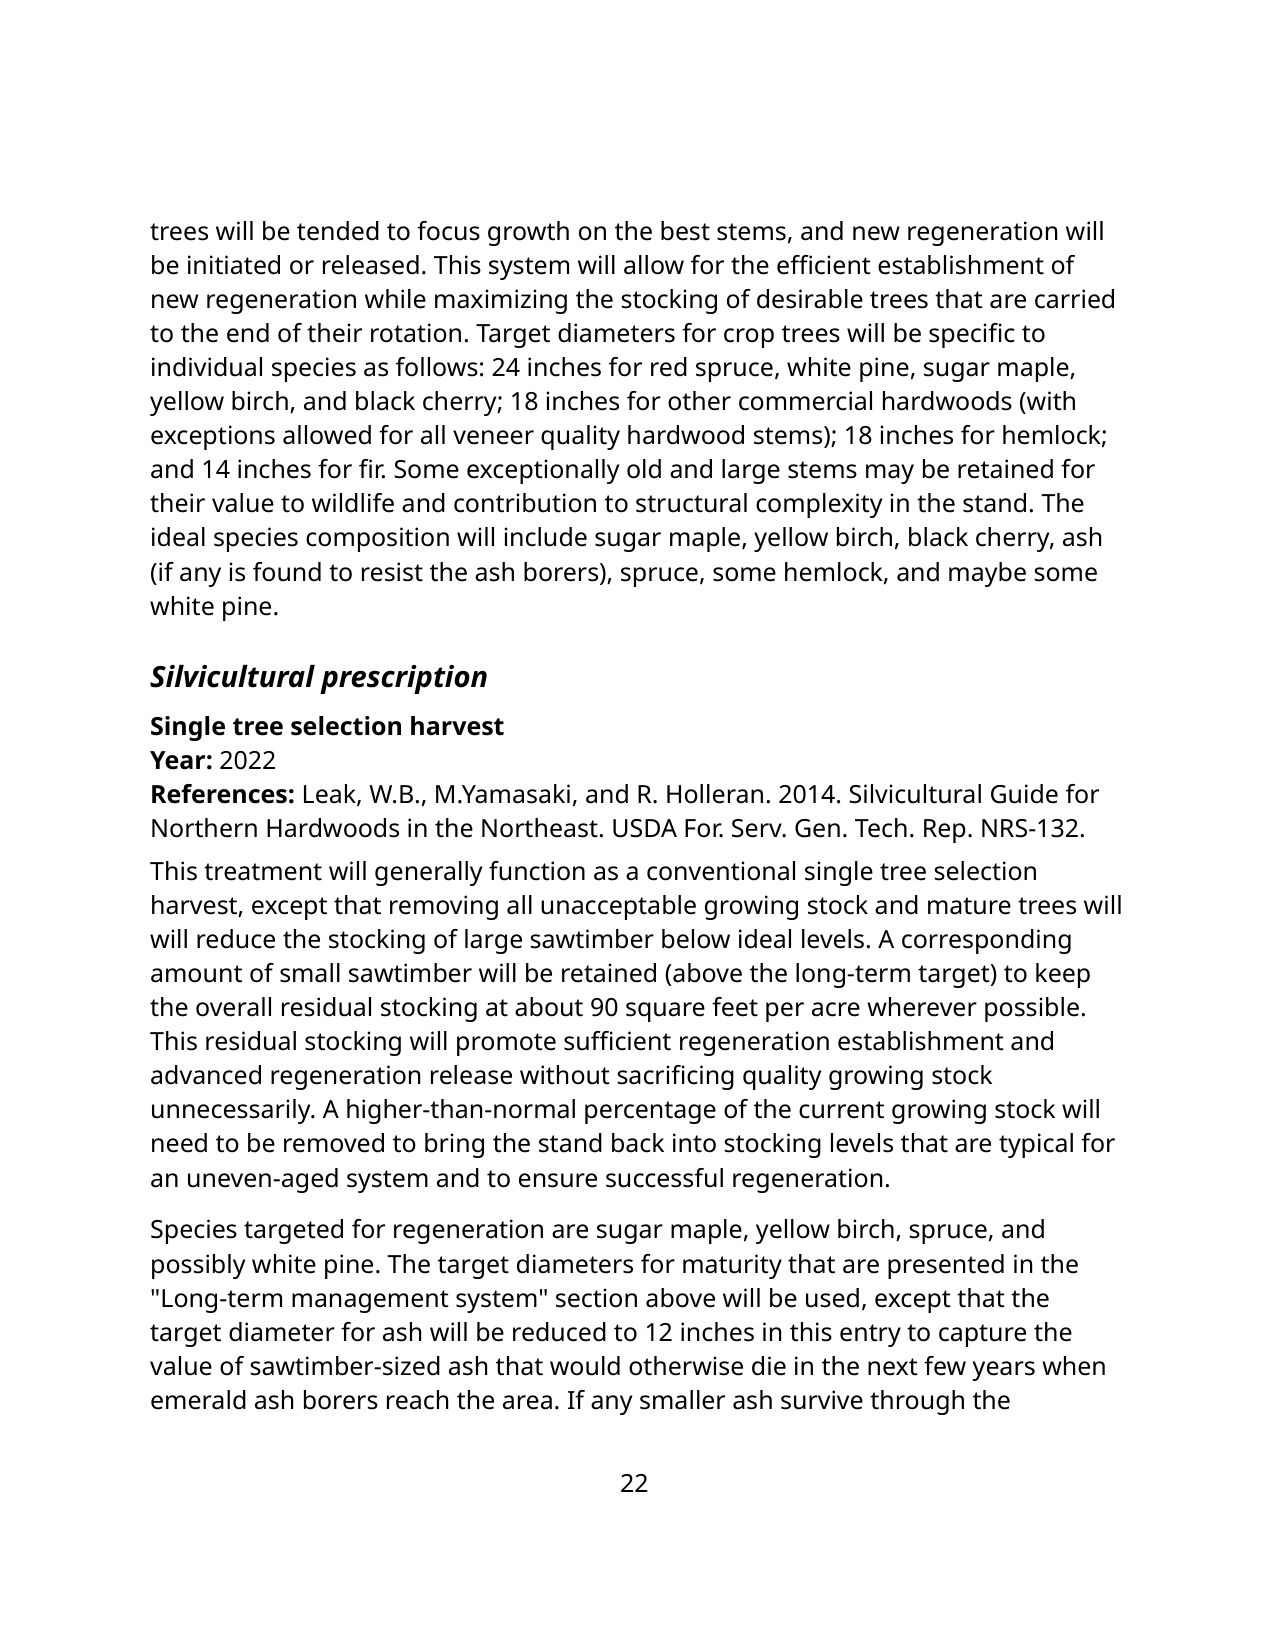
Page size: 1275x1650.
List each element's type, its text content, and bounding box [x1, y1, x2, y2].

text This treatment will generally function as a conventional single tree selection harvest, except that removing all unacceptable growing stock and mature trees will will reduce the stocking of large sawtimber below ideal levels. A corresponding amount of small sawtimber will be retained (above the long-term target) to keep the overall residual stocking at about 90 square feet per acre wherever possible. This residual stocking will promote sufficient regeneration establishment and advanced regeneration release without sacrificing quality growing stock unnecessarily. A higher-than-normal percentage of the current growing stock will need to be removed to bring the stand back into stocking levels that are typical for an uneven-aged system and to ensure successful regeneration. [150, 854, 1125, 1194]
text Species targeted for regeneration are sugar maple, yellow birch, spruce, and possibly white pine. The target diameters for maturity that are presented in the "Long-term management system" section above will be used, except that the target diameter for ash will be reduced to 12 inches in this entry to capture the value of sawtimber-sized ash that would otherwise die in the next few years when emerald ash borers reach the area. If any smaller ash survive through the [150, 1212, 1125, 1417]
text trees will be tended to focus growth on the best stems, and new regeneration will be initiated or released. This system will allow for the efficient establishment of new regeneration while maximizing the stocking of desirable trees that are carried to the end of their rotation. Target diameters for crop trees will be specific to individual species as follows: 24 inches for red spruce, white pine, sugar maple, yellow birch, and black cherry; 18 inches for other commercial hardwoods (with exceptions allowed for all veneer quality hardwood stems); 18 inches for hemlock; and 14 inches for fir. Some exceptionally old and large stems may be retained for their value to wildlife and contribution to structural complexity in the stand. The ideal species composition will include sugar maple, yellow birch, black cherry, ash (if any is found to resist the ash borers), spruce, some hemlock, and maybe some white pine. [150, 213, 1125, 622]
text Single tree selection harvest Year: 2022 References: Leak, W.B., M.Yamasaki, and R. Holleran. 2014. Silvicultural Guide for Northern Hardwoods in the Northeast. USDA For. Serv. Gen. Tech. Rep. NRS-132. [150, 708, 1125, 845]
subtitle Silvicultural prescription [150, 656, 1125, 696]
